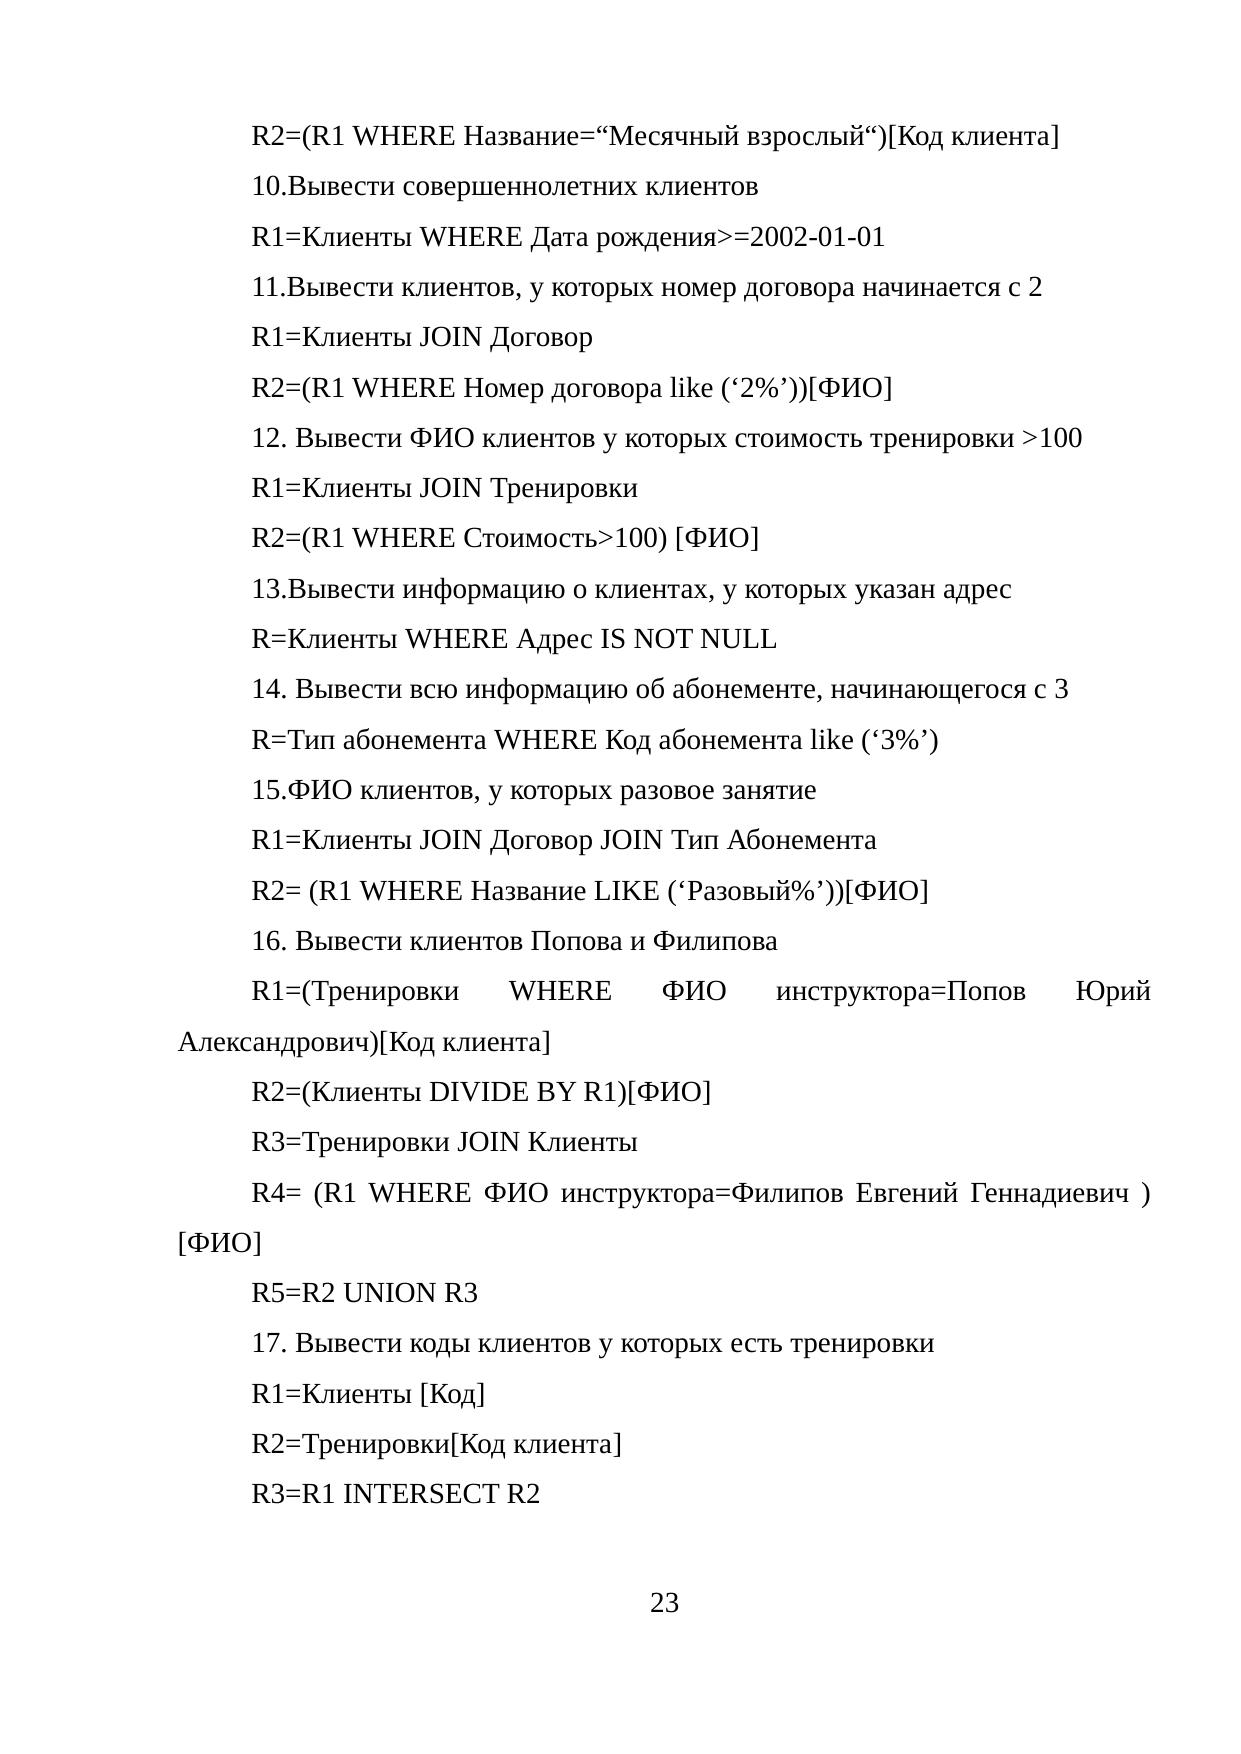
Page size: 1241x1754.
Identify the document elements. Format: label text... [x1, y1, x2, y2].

text 15.ФИО клиентов, у которых разовое занятие [177, 772, 1152, 806]
text R3=R1 INTERSECT R2 [177, 1477, 1152, 1510]
text R=Тип абонемента WHERE Код абонемента like (‘3%’) [177, 722, 1152, 755]
text R4= (R1 WHERE ФИО инструктора=Филипов Евгений Геннадиевич )[ФИО] [177, 1175, 1152, 1258]
text 10.Вывести совершеннолетних клиентов [177, 168, 1152, 202]
text R1=Клиенты WHERE Дата рождения>=2002-01-01 [177, 219, 1152, 252]
text R1=Клиенты JOIN Договор JOIN Тип Абонемента [177, 822, 1152, 856]
text R2=(R1 WHERE Стоимость>100) [ФИО] [177, 521, 1152, 554]
text R2=(Клиенты DIVIDE BY R1)[ФИО] [177, 1074, 1152, 1108]
text 12. Вывести ФИО клиентов у которых стоимость тренировки >100 [177, 420, 1152, 453]
text R1=Клиенты JOIN Договор [177, 319, 1152, 353]
text R5=R2 UNION R3 [177, 1275, 1152, 1309]
text R2=Тренировки[Код клиента] [177, 1426, 1152, 1460]
text R2=(R1 WHERE Название=“Месячный взрослый“)[Код клиента] [177, 118, 1152, 152]
text R2=(R1 WHERE Номер договора like (‘2%’))[ФИО] [177, 370, 1152, 403]
text 13.Вывести информацию о клиентах, у которых указан адрес [177, 571, 1152, 604]
text R1=Клиенты [Код] [177, 1376, 1152, 1409]
text R1=Клиенты JOIN Тренировки [177, 470, 1152, 504]
text R3=Тренировки JOIN Клиенты [177, 1124, 1152, 1158]
text R2= (R1 WHERE Название LIKE (‘Разовый%’))[ФИО] [177, 873, 1152, 906]
text R=Клиенты WHERE Адрес IS NOT NULL [177, 621, 1152, 655]
text 11.Вывести клиентов, у которых номер договора начинается с 2 [177, 269, 1152, 303]
text 16. Вывести клиентов Попова и Филипова [177, 923, 1152, 957]
text R1=(Тренировки WHERE ФИО инструктора=Попов Юрий Александрович)[Код клиента] [177, 973, 1152, 1057]
text 17. Вывести коды клиентов у которых есть тренировки [177, 1326, 1152, 1359]
text 14. Вывести всю информацию об абонементе, начинающегося с 3 [177, 672, 1152, 705]
